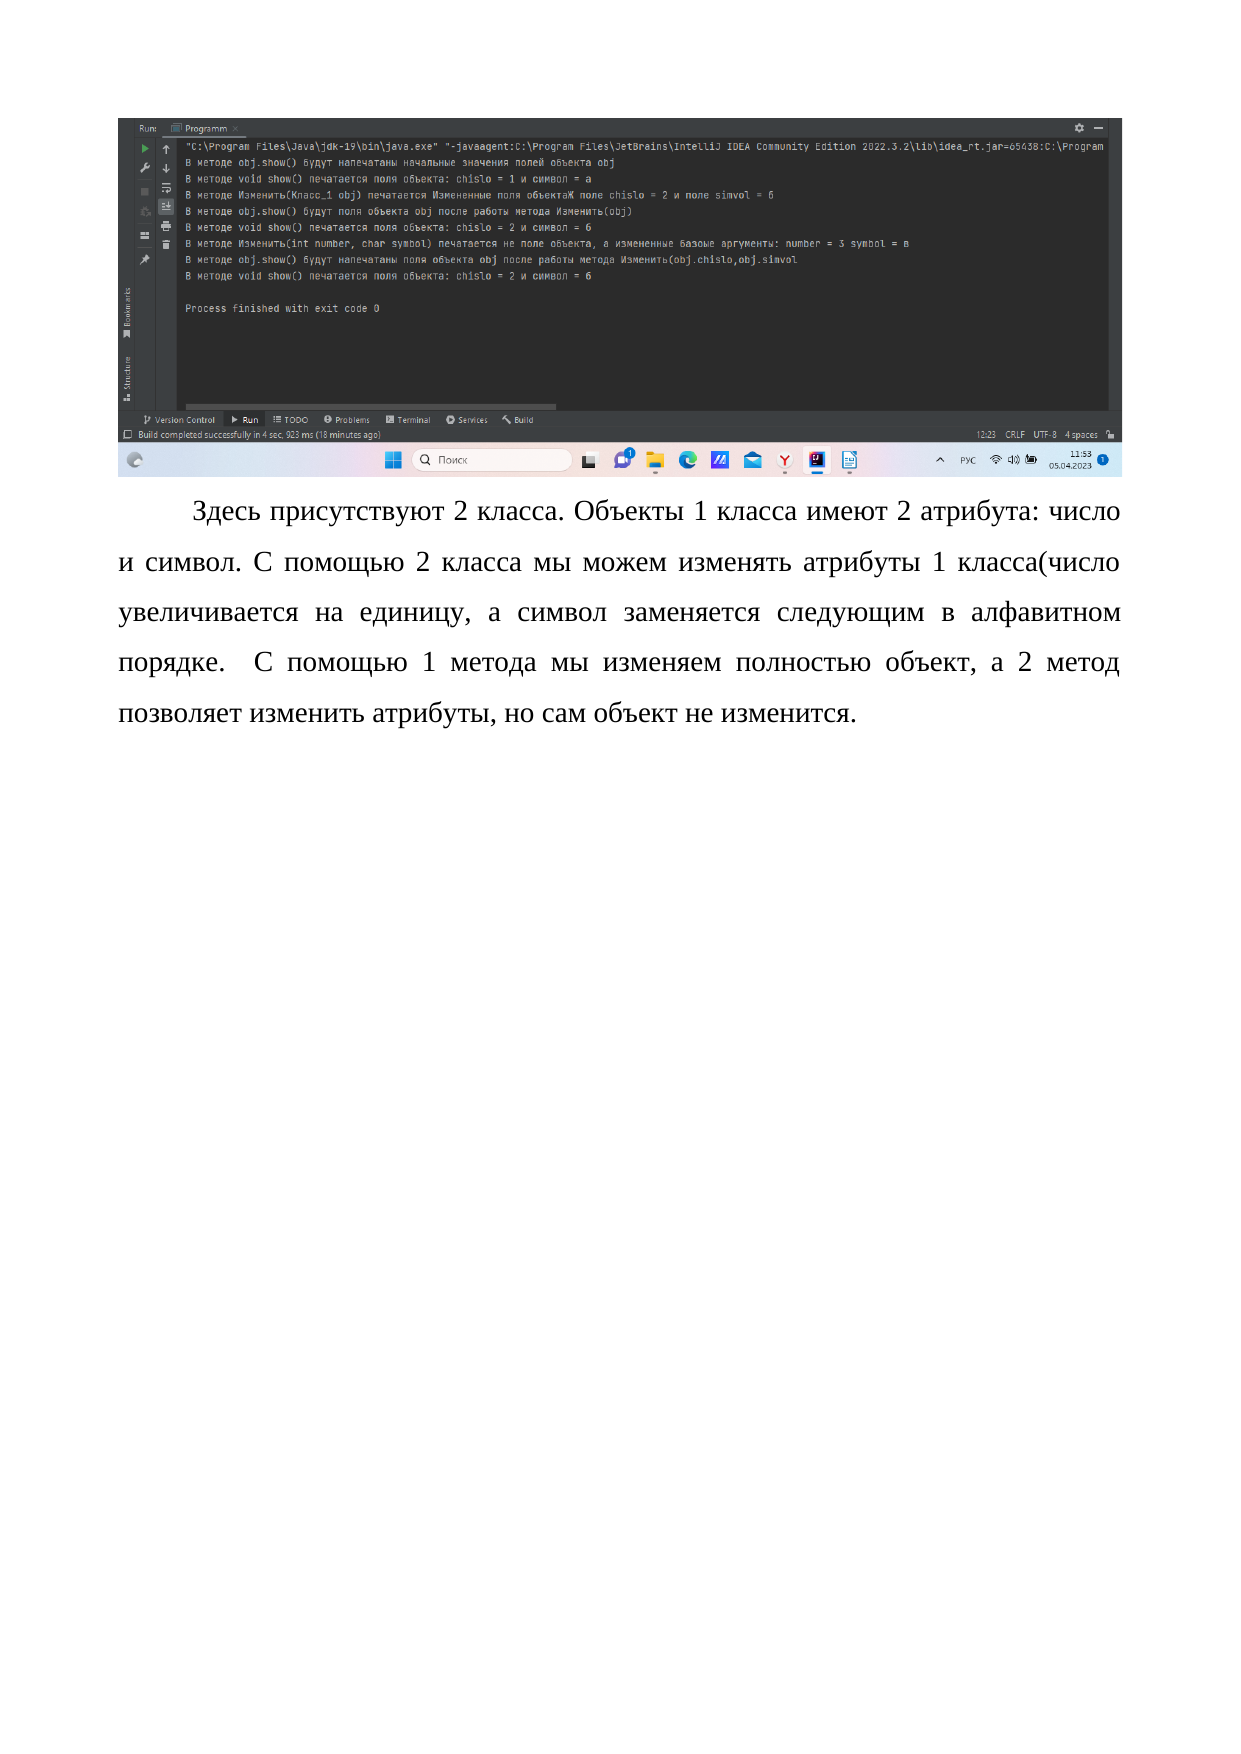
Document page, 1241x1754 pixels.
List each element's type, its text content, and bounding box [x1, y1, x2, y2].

picture [118, 118, 1123, 477]
text Здесь присутствуют 2 класса. Объекты 1 класса имеют 2 атрибута: число и символ. С помощью 2 класса мы можем изменять атрибуты 1 класса(число увеличивается на единицу, а символ заменяется следующим в алфавитном порядке. С помощью 1 метода мы изменяем полностью объект, а 2 метод позволяет изменить атрибуты, но сам объект не изменится. [118, 493, 1122, 728]
